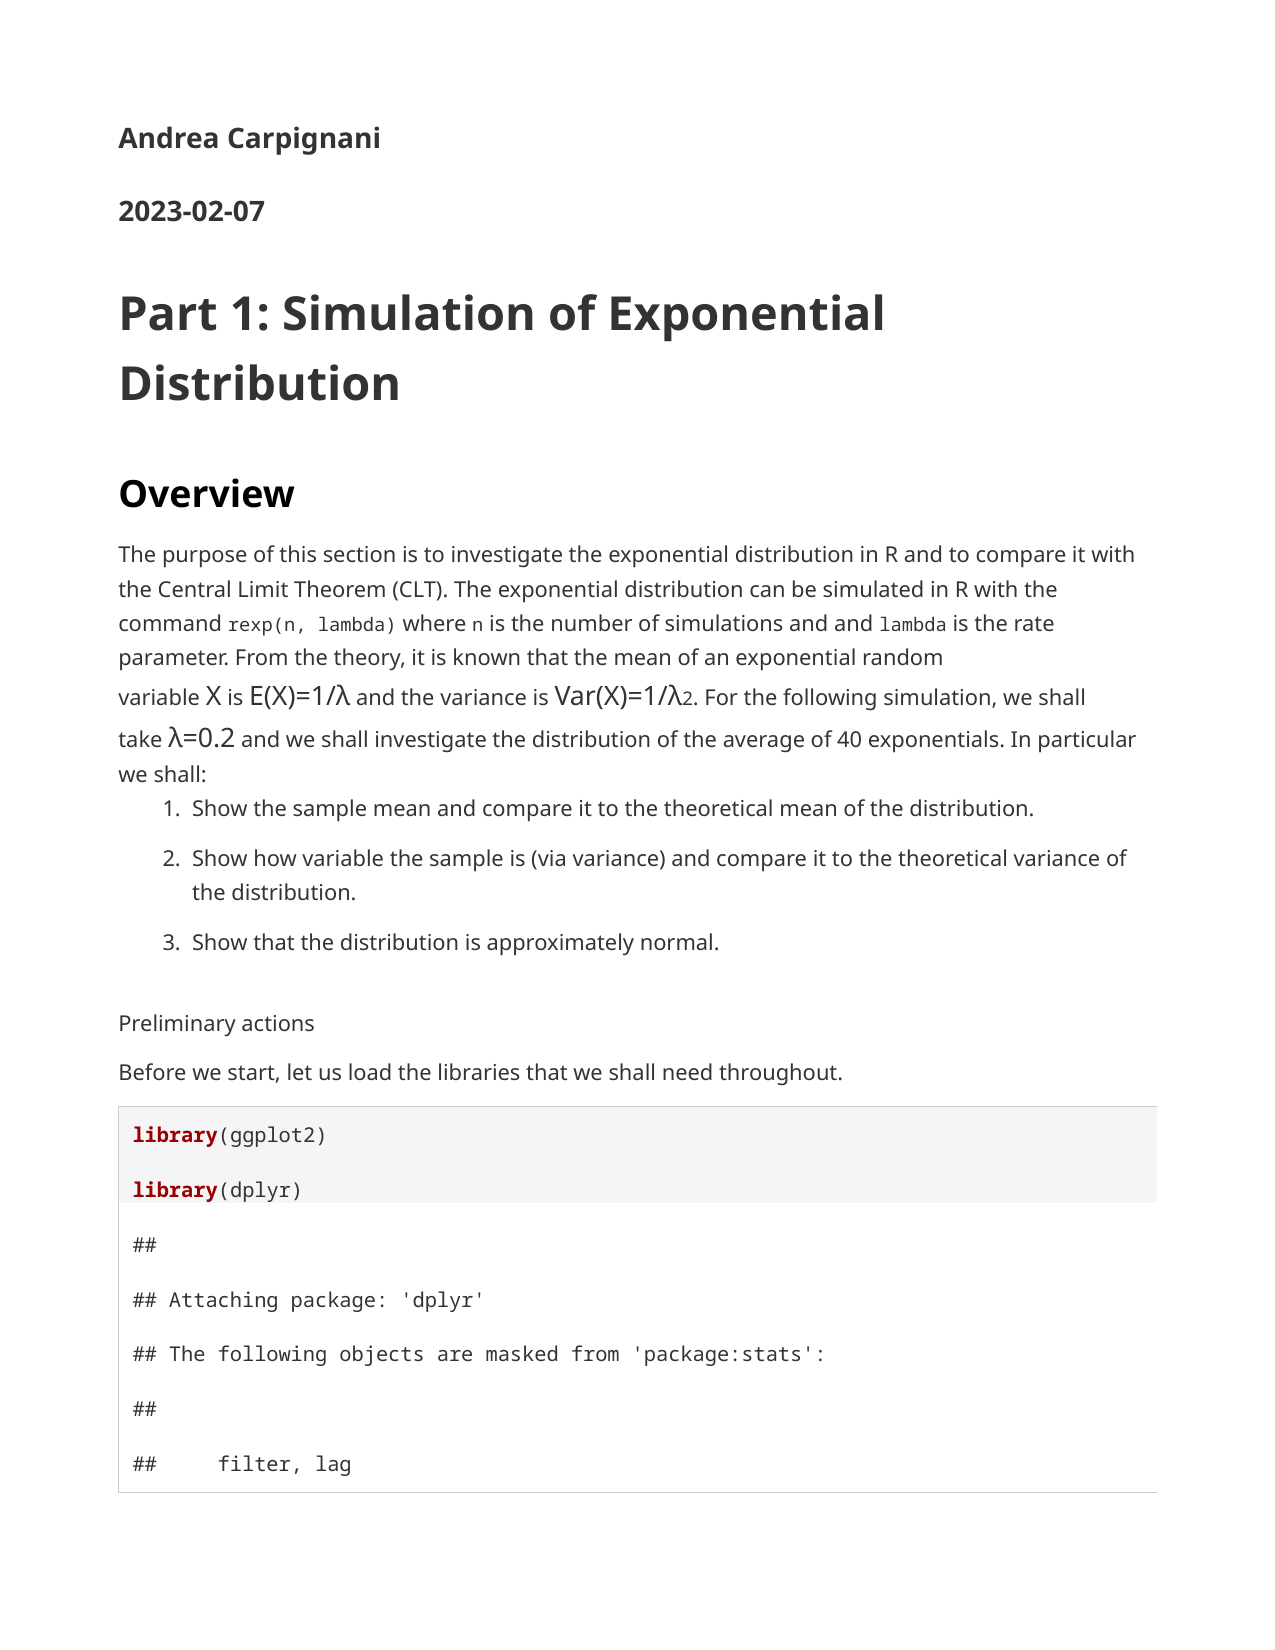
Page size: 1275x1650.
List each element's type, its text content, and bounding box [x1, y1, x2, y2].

text Before we start, let us load the libraries that we shall need throughout. [118, 1057, 1157, 1086]
subtitle Overview [118, 468, 1157, 519]
list Show the sample mean and compare it to the theoretical mean of the distribution. [162, 793, 1157, 823]
list Show how variable the sample is (via variance) and compare it to the theoretical variance of the distribution. [162, 843, 1157, 907]
text ## [119, 1381, 1157, 1423]
text ## The following objects are masked from 'package:stats': [119, 1326, 1157, 1368]
subtitle Andrea Carpignani [118, 118, 1157, 156]
text library(dplyr) [119, 1161, 1157, 1203]
subtitle Part 1: Simulation of Exponential Distribution [118, 280, 1157, 414]
list Show that the distribution is approximately normal. [162, 927, 1157, 957]
subtitle 2023-02-07 [118, 191, 1157, 230]
subtitle Preliminary actions [118, 1008, 1157, 1038]
text ## Attaching package: 'dplyr' [119, 1271, 1157, 1313]
text library(ggplot2) [119, 1107, 1157, 1148]
text ## filter, lag [119, 1436, 1157, 1492]
text The purpose of this section is to investigate the exponential distribution in R and to compare it with the Central Limit Theorem (CLT). The exponential distribution can be simulated in R with the command rexp(n, lambda) where n is the number of simulations and and lambda is the rate parameter. From the theory, it is known that the mean of an exponential random variable X is E(X)=1/λ and the variance is Var(X)=1/λ2. For the following simulation, we shall take λ=0.2 and we shall investigate the distribution of the average of 40 exponentials. In particular we shall: [118, 539, 1157, 789]
text ## [119, 1216, 1157, 1258]
